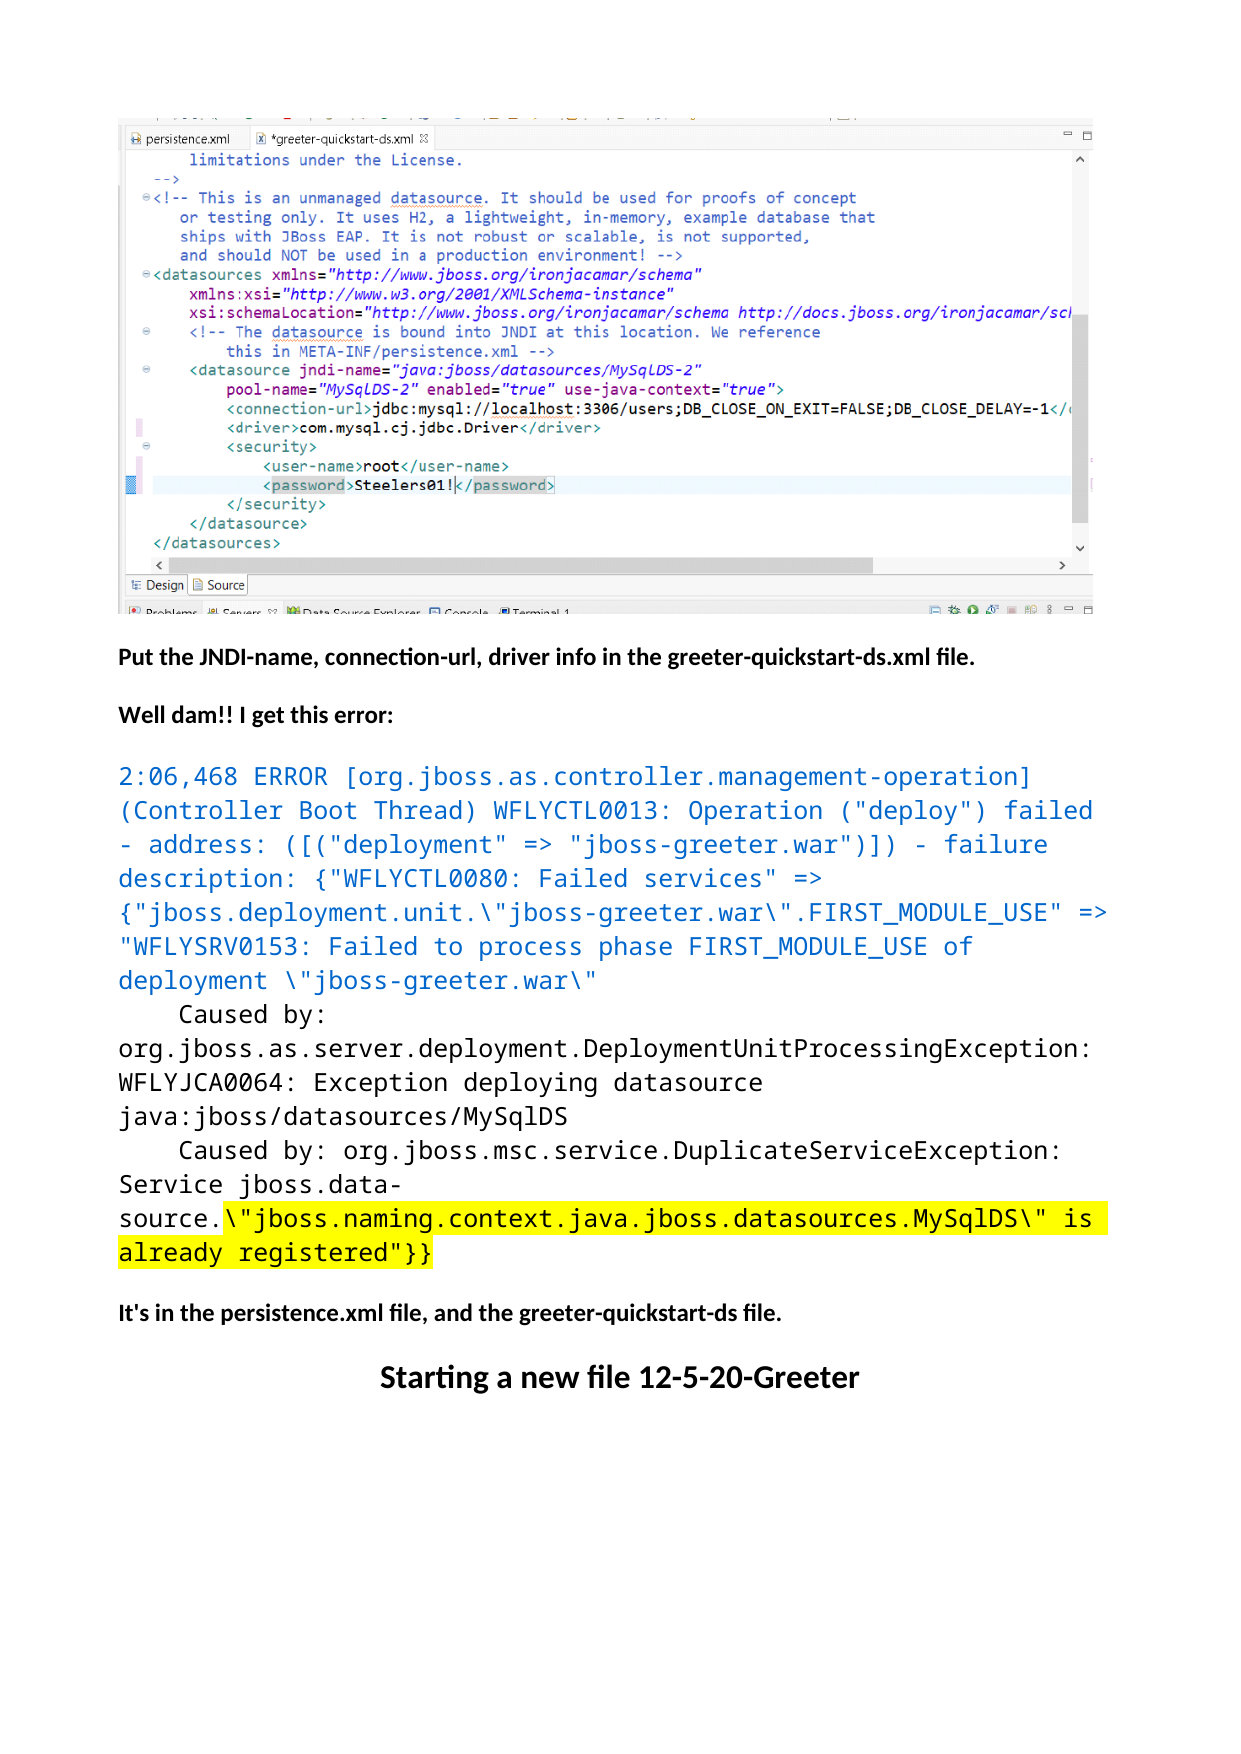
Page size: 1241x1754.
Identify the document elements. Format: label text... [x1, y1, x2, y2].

text Well dam!! I get this error: [118, 700, 1122, 730]
text Caused by: org.jboss.msc.service.DuplicateServiceException: Service jboss.data-source.\"jboss.naming.context.java.jboss.datasources.MySqlDS\" is already registered"}} [118, 1133, 1122, 1269]
text It's in the persistence.xml file, and the greeter-quickstart-ds file. [118, 1297, 1122, 1328]
text Starting a new file 12-5-20-Greeter [118, 1356, 1122, 1396]
text 2:06,468 ERROR [org.jboss.as.controller.management-operation] (Controller Boot Thread) WFLYCTL0013: Operation ("deploy") failed - address: ([("deployment" => "jboss-greeter.war")]) - failure description: {"WFLYCTL0080: Failed services" => {"jboss.deployment.unit.\"jboss-greeter.war\".FIRST_MODULE_USE" => "WFLYSRV0153: Failed to process phase FIRST_MODULE_USE of deployment \"jboss-greeter.war\" [118, 758, 1122, 997]
text Put the JNDI-name, connection-url, driver info in the greeter-quickstart-ds.xml file. [118, 641, 1122, 672]
text Caused by: org.jboss.as.server.deployment.DeploymentUnitProcessingException: WFLYJCA0064: Exception deploying datasource java:jboss/datasources/MySqlDS [118, 997, 1122, 1133]
